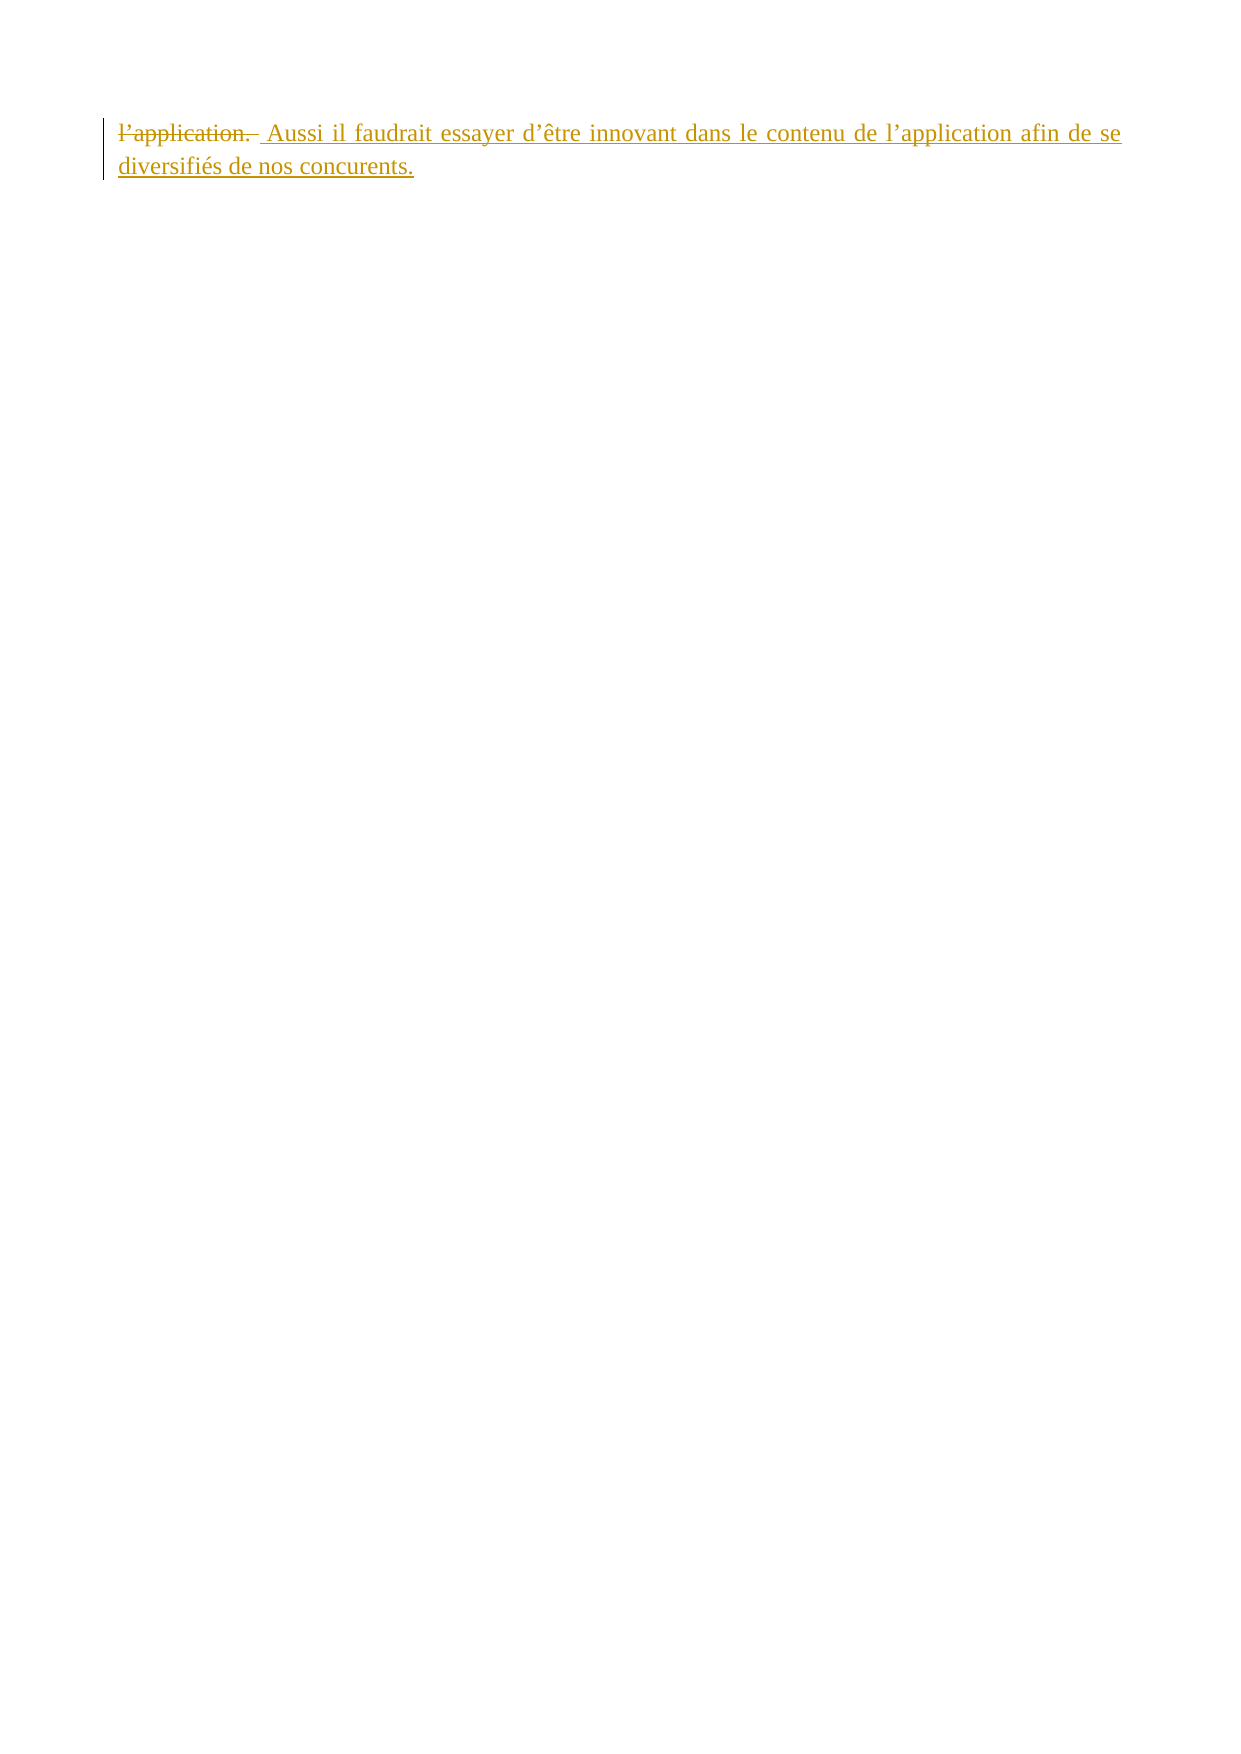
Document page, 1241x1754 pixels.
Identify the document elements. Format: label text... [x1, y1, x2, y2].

text Des clients peuvent chercher d’autres logiciels afin d’améliorer leur performance et de gagner en visibilité. De plus, si la musique qu’il écoute et trop dans les aiguës ou trop dans les graves cela peut générer des saturations et gêner l’utilisateur. Nous pouvons aussi essayer d’ajouter des fonctionnalités demandées par les utilisateur, comme la disponibilité des paroles des musiques que nous écoutons. (en vidéo de préférence), une bonne qualité vidéo (720 HD), ... Aussi il faudrait essayer d’être innovant dans le contenu de l’application afin de se diversifiés de nos concurents. [118, 118, 1122, 180]
